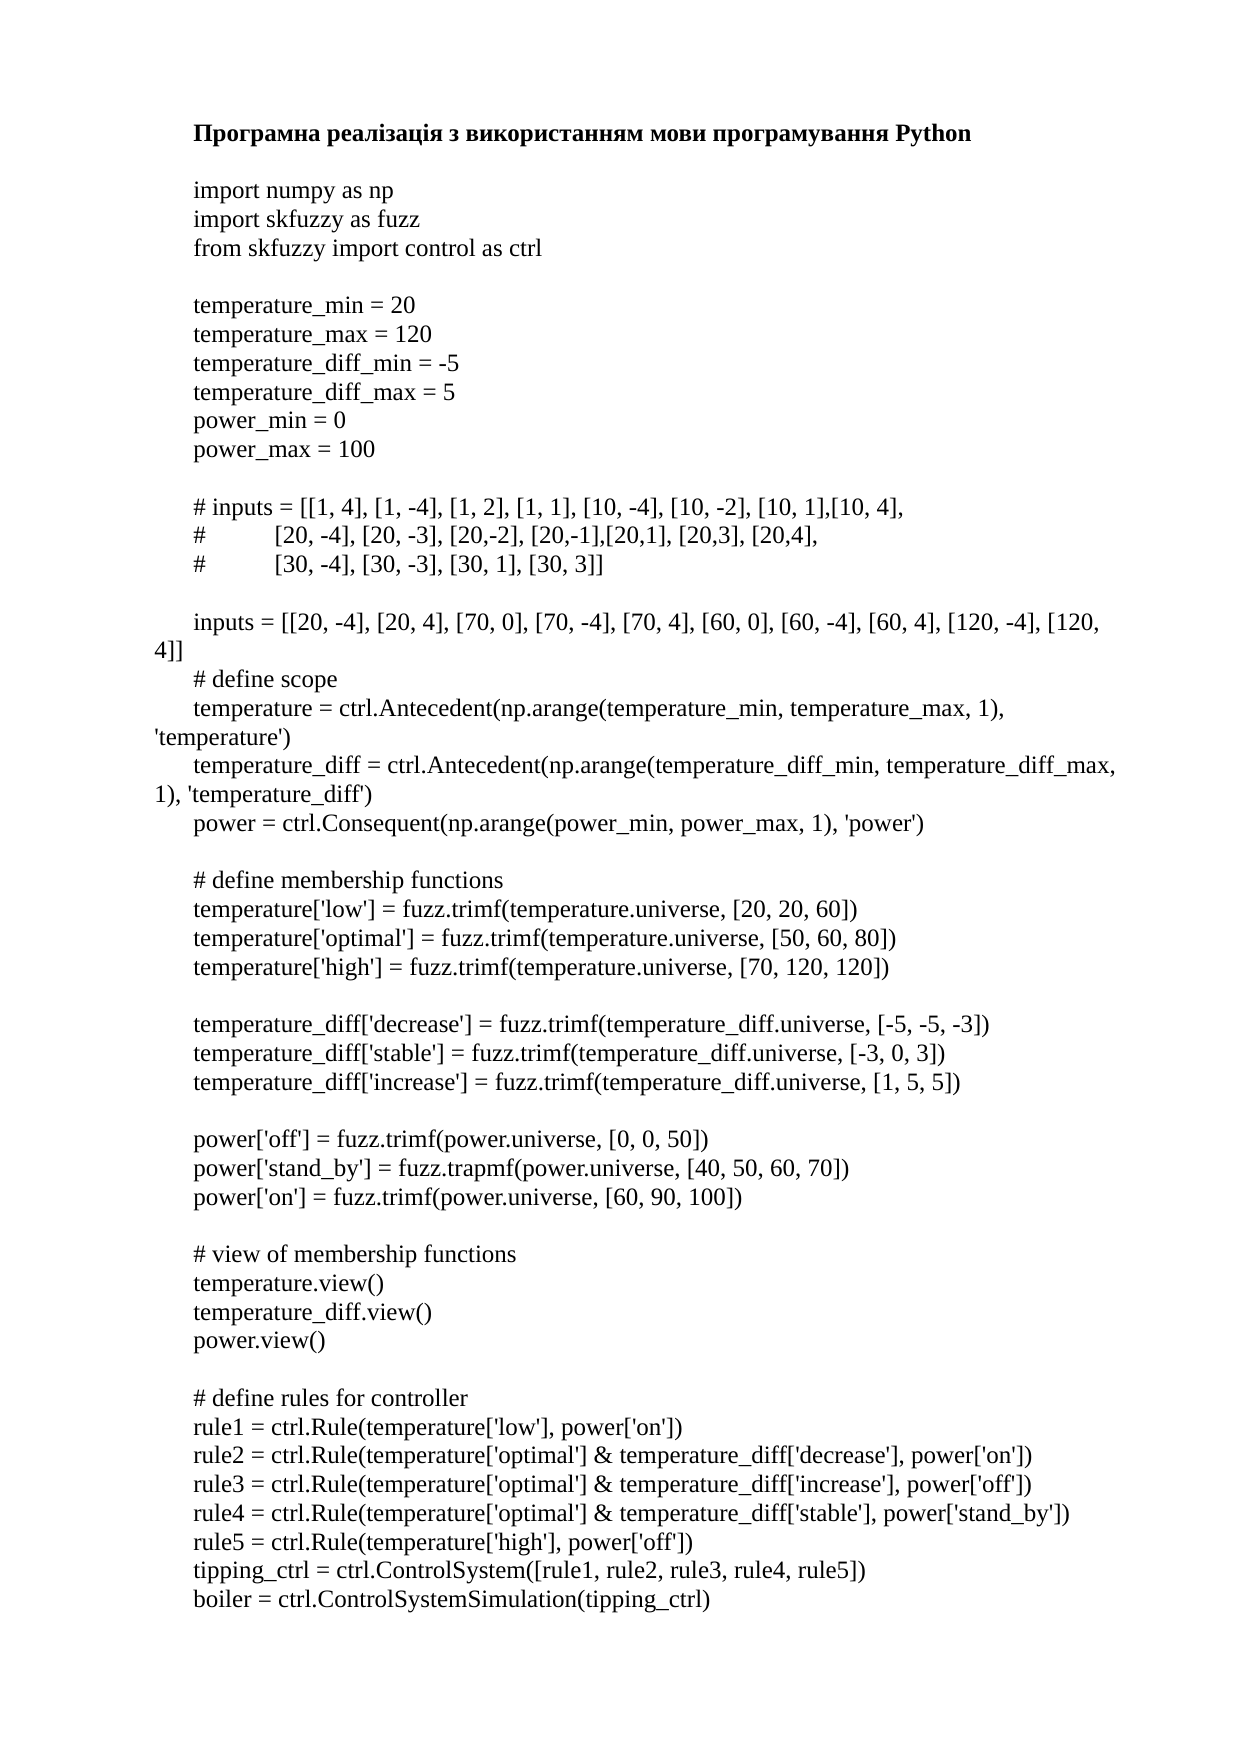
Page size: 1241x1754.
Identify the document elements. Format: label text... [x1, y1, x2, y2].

text power = ctrl.Consequent(np.arange(power_min, power_max, 1), 'power') [154, 808, 1122, 837]
text temperature.view() [154, 1268, 1122, 1297]
text rule3 = ctrl.Rule(temperature['optimal'] & temperature_diff['increase'], power['off']) [154, 1469, 1122, 1498]
text temperature_min = 20 [154, 291, 1122, 319]
text # define membership functions [154, 866, 1122, 894]
text temperature_diff_max = 5 [154, 377, 1122, 406]
text inputs = [[20, -4], [20, 4], [70, 0], [70, -4], [70, 4], [60, 0], [60, -4], [60, 4], [120, -4], [120, 4]] [154, 607, 1122, 664]
text power_min = 0 [154, 406, 1122, 434]
text rule2 = ctrl.Rule(temperature['optimal'] & temperature_diff['decrease'], power['on']) [154, 1441, 1122, 1469]
text temperature_diff = ctrl.Antecedent(np.arange(temperature_diff_min, temperature_diff_max, 1), 'temperature_diff') [154, 751, 1122, 808]
text power['stand_by'] = fuzz.trapmf(power.universe, [40, 50, 60, 70]) [154, 1153, 1122, 1182]
text # view of membership functions [154, 1239, 1122, 1268]
text rule1 = ctrl.Rule(temperature['low'], power['on']) [154, 1412, 1122, 1441]
text power['off'] = fuzz.trimf(power.universe, [0, 0, 50]) [154, 1124, 1122, 1153]
text Програмна реалізація з використанням мови програмування Python [154, 118, 1122, 147]
text temperature_diff_min = -5 [154, 348, 1122, 377]
text # [30, -4], [30, -3], [30, 1], [30, 3]] [154, 549, 1122, 578]
text tipping_ctrl = ctrl.ControlSystem([rule1, rule2, rule3, rule4, rule5]) [154, 1556, 1122, 1584]
text temperature_diff.view() [154, 1297, 1122, 1326]
text temperature['high'] = fuzz.trimf(temperature.universe, [70, 120, 120]) [154, 952, 1122, 981]
text temperature['optimal'] = fuzz.trimf(temperature.universe, [50, 60, 80]) [154, 923, 1122, 952]
text temperature_diff['decrease'] = fuzz.trimf(temperature_diff.universe, [-5, -5, -3]) [154, 1009, 1122, 1038]
text temperature = ctrl.Antecedent(np.arange(temperature_min, temperature_max, 1), 'temperature') [154, 693, 1122, 751]
text temperature['low'] = fuzz.trimf(temperature.universe, [20, 20, 60]) [154, 894, 1122, 923]
text power['on'] = fuzz.trimf(power.universe, [60, 90, 100]) [154, 1182, 1122, 1211]
text rule5 = ctrl.Rule(temperature['high'], power['off']) [154, 1527, 1122, 1556]
text # define rules for controller [154, 1383, 1122, 1412]
text temperature_diff['stable'] = fuzz.trimf(temperature_diff.universe, [-3, 0, 3]) [154, 1038, 1122, 1067]
text power.view() [154, 1326, 1122, 1354]
text # [20, -4], [20, -3], [20,-2], [20,-1],[20,1], [20,3], [20,4], [154, 521, 1122, 549]
text import numpy as np [154, 176, 1122, 204]
text temperature_diff['increase'] = fuzz.trimf(temperature_diff.universe, [1, 5, 5]) [154, 1067, 1122, 1096]
text rule4 = ctrl.Rule(temperature['optimal'] & temperature_diff['stable'], power['stand_by']) [154, 1498, 1122, 1527]
text import skfuzzy as fuzz [154, 204, 1122, 233]
text # define scope [154, 664, 1122, 693]
text # inputs = [[1, 4], [1, -4], [1, 2], [1, 1], [10, -4], [10, -2], [10, 1],[10, 4], [154, 492, 1122, 521]
text temperature_max = 120 [154, 319, 1122, 348]
text power_max = 100 [154, 434, 1122, 463]
text from skfuzzy import control as ctrl [154, 233, 1122, 262]
text boiler = ctrl.ControlSystemSimulation(tipping_ctrl) [154, 1584, 1122, 1613]
